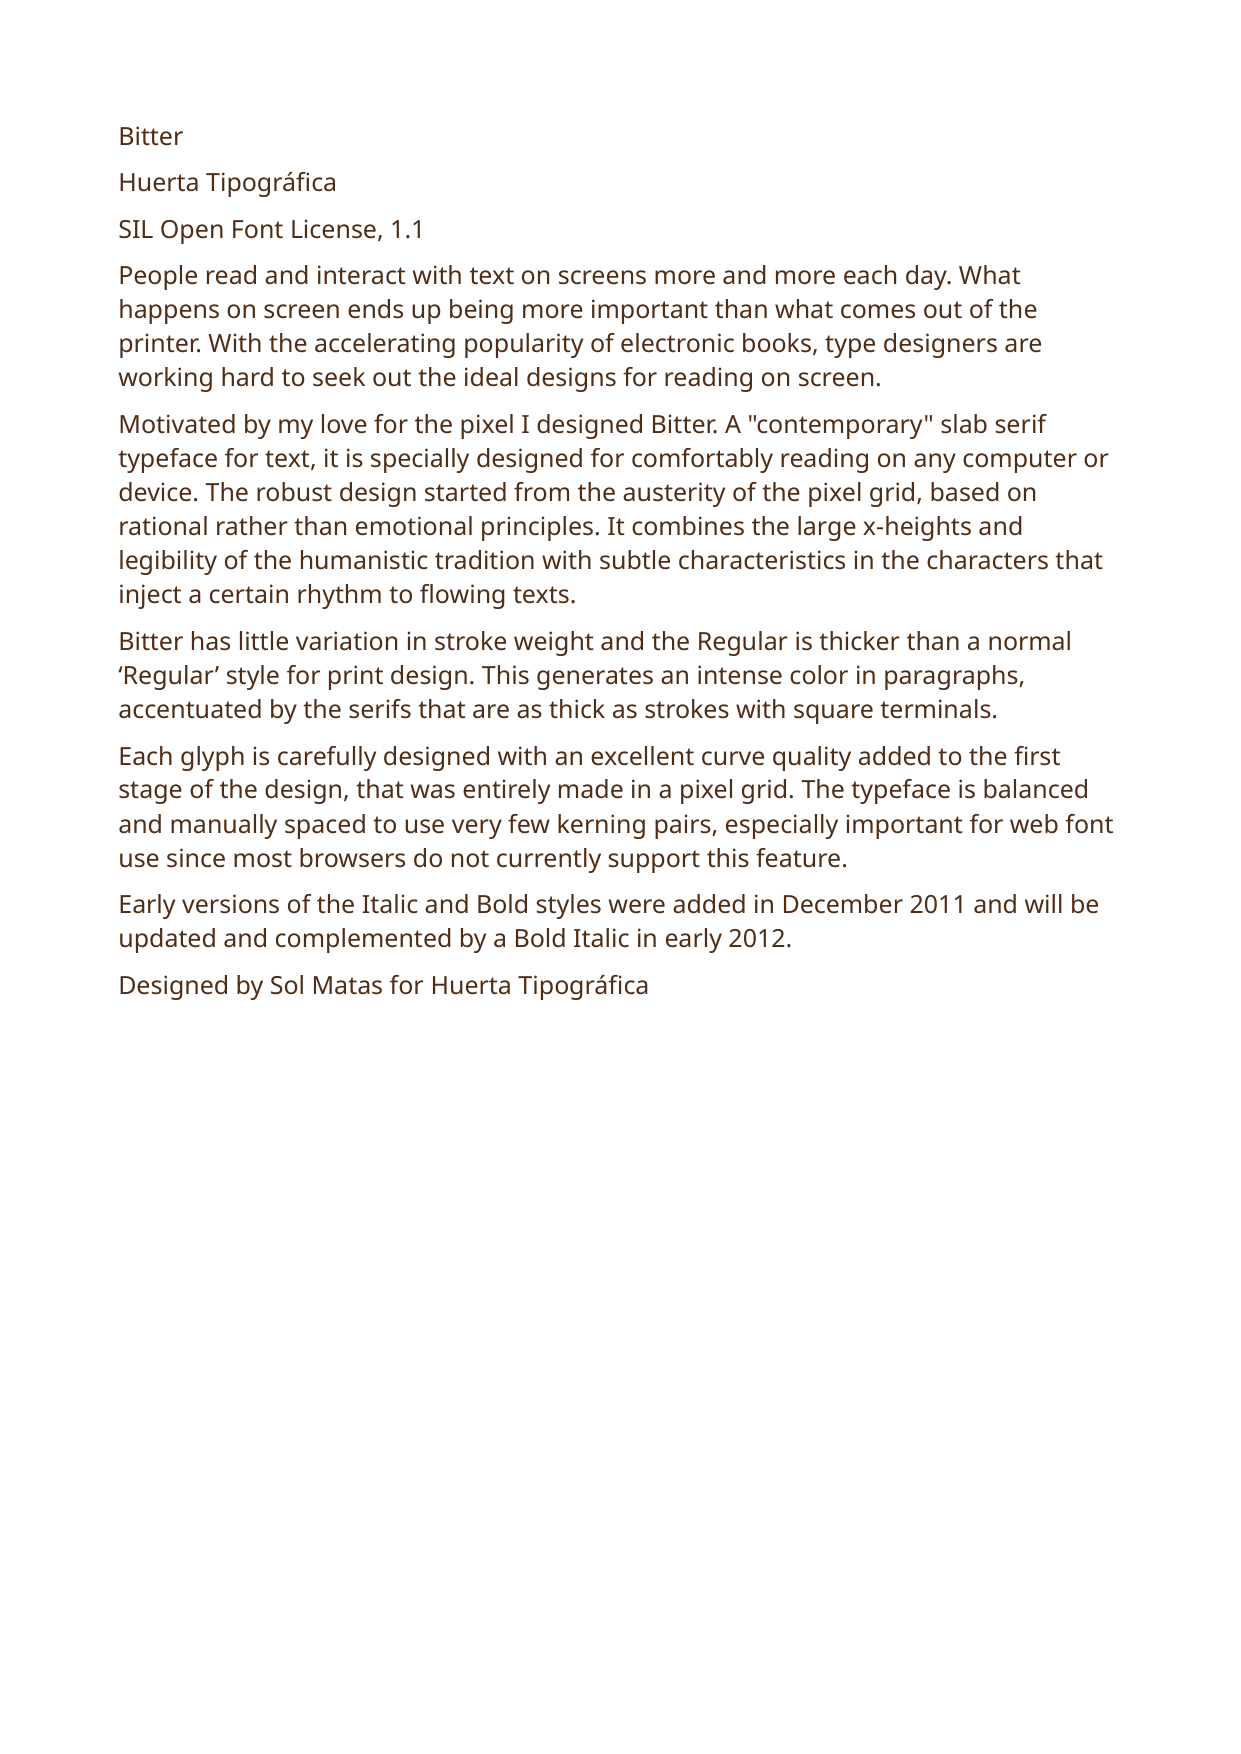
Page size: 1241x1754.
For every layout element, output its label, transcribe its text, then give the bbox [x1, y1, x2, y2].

text SIL Open Font License, 1.1 [118, 211, 1122, 245]
text Motivated by my love for the pixel I designed Bitter. A "contemporary" slab serif typeface for text, it is specially designed for comfortably reading on any computer or device. The robust design started from the austerity of the pixel grid, based on rational rather than emotional principles. It combines the large x-heights and legibility of the humanistic tradition with subtle characteristics in the characters that inject a certain rhythm to flowing texts. [118, 407, 1122, 611]
text Designed by Sol Matas for Huerta Tipográfica [118, 967, 1122, 1002]
text Bitter has little variation in stroke weight and the Regular is thicker than a normal ‘Regular’ style for print design. This generates an intense color in paragraphs, accentuated by the serifs that are as thick as strokes with square terminals. [118, 623, 1122, 726]
text Each glyph is carefully designed with an excellent curve quality added to the first stage of the design, that was entirely made in a pixel grid. The typeface is balanced and manually spaced to use very few kerning pairs, especially important for web font use since most browsers do not currently support this feature. [118, 738, 1122, 874]
text Bitter [118, 118, 1122, 152]
text People read and interact with text on screens more and more each day. What happens on screen ends up being more important than what comes out of the printer. With the accelerating popularity of electronic books, type designers are working hard to seek out the ideal designs for reading on screen. [118, 258, 1122, 394]
text Early versions of the Italic and Bold styles were added in December 2011 and will be updated and complemented by a Bold Italic in early 2012. [118, 887, 1122, 955]
text Huerta Tipográfica [118, 165, 1122, 199]
